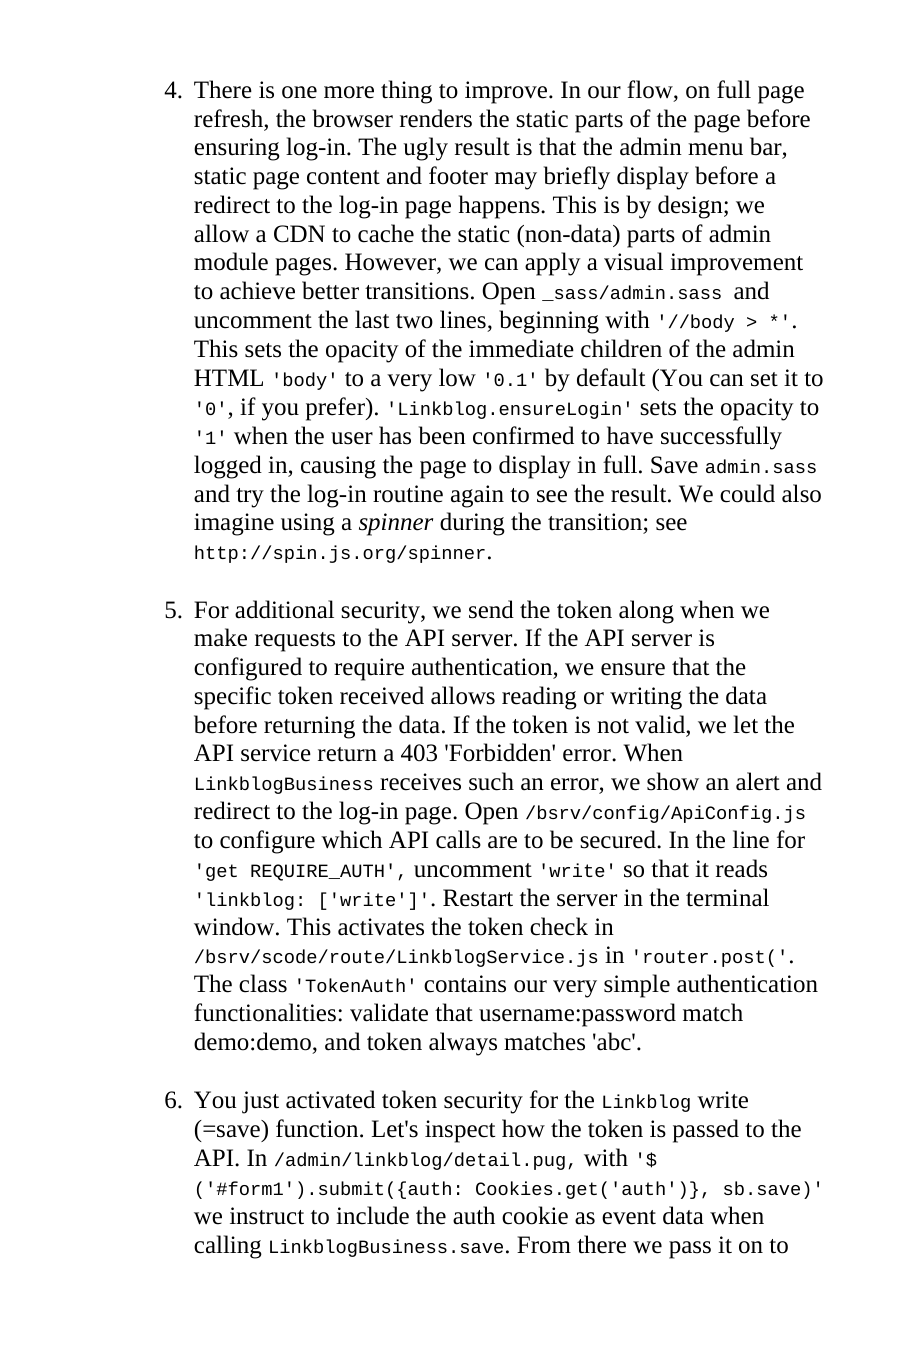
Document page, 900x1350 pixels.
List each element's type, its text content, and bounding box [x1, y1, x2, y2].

list You just activated token security for the Linkblog write (=save) function. Let's inspect how the token is passed to the API. In /admin/linkblog/detail.pug, with '$('#form1').submit({auth: Cookies.get('auth')}, sb.save)' we instruct to include the auth cookie as event data when calling LinkblogBusiness.save. From there we pass it on to [164, 1085, 825, 1259]
list For additional security, we send the token along when we make requests to the API server. If the API server is configured to require authentication, we ensure that the specific token received allows reading or writing the data before returning the data. If the token is not valid, we let the API service return a 403 'Forbidden' error. When LinkblogBusiness receives such an error, we show an alert and redirect to the log-in page. Open /bsrv/config/ApiConfig.js to configure which API calls are to be secured. In the line for 'get REQUIRE_AUTH', uncomment 'write' so that it reads 'linkblog: ['write']'. Restart the server in the terminal window. This activates the token check in /bsrv/scode/route/LinkblogService.js in 'router.post('. The class 'TokenAuth' contains our very simple authentication functionalities: validate that username:password match demo:demo, and token always matches 'abc'. [164, 595, 825, 1056]
list There is one more thing to improve. In our flow, on full page refresh, the browser renders the static parts of the page before ensuring log-in. The ugly result is that the admin menu bar, static page content and footer may briefly display before a redirect to the log-in page happens. This is by design; we allow a CDN to cache the static (non-data) parts of admin module pages. However, we can apply a visual improvement to achieve better transitions. Open _sass/admin.sass and uncomment the last two lines, beginning with '//body > *'. This sets the opacity of the immediate children of the admin HTML 'body' to a very low '0.1' by default (You can set it to '0', if you prefer). 'Linkblog.ensureLogin' sets the opacity to '1' when the user has been confirmed to have successfully logged in, causing the page to display in full. Save admin.sass and try the log-in routine again to see the result. We could also imagine using a spinner during the transition; see http://spin.js.org/spinner. [164, 75, 825, 565]
